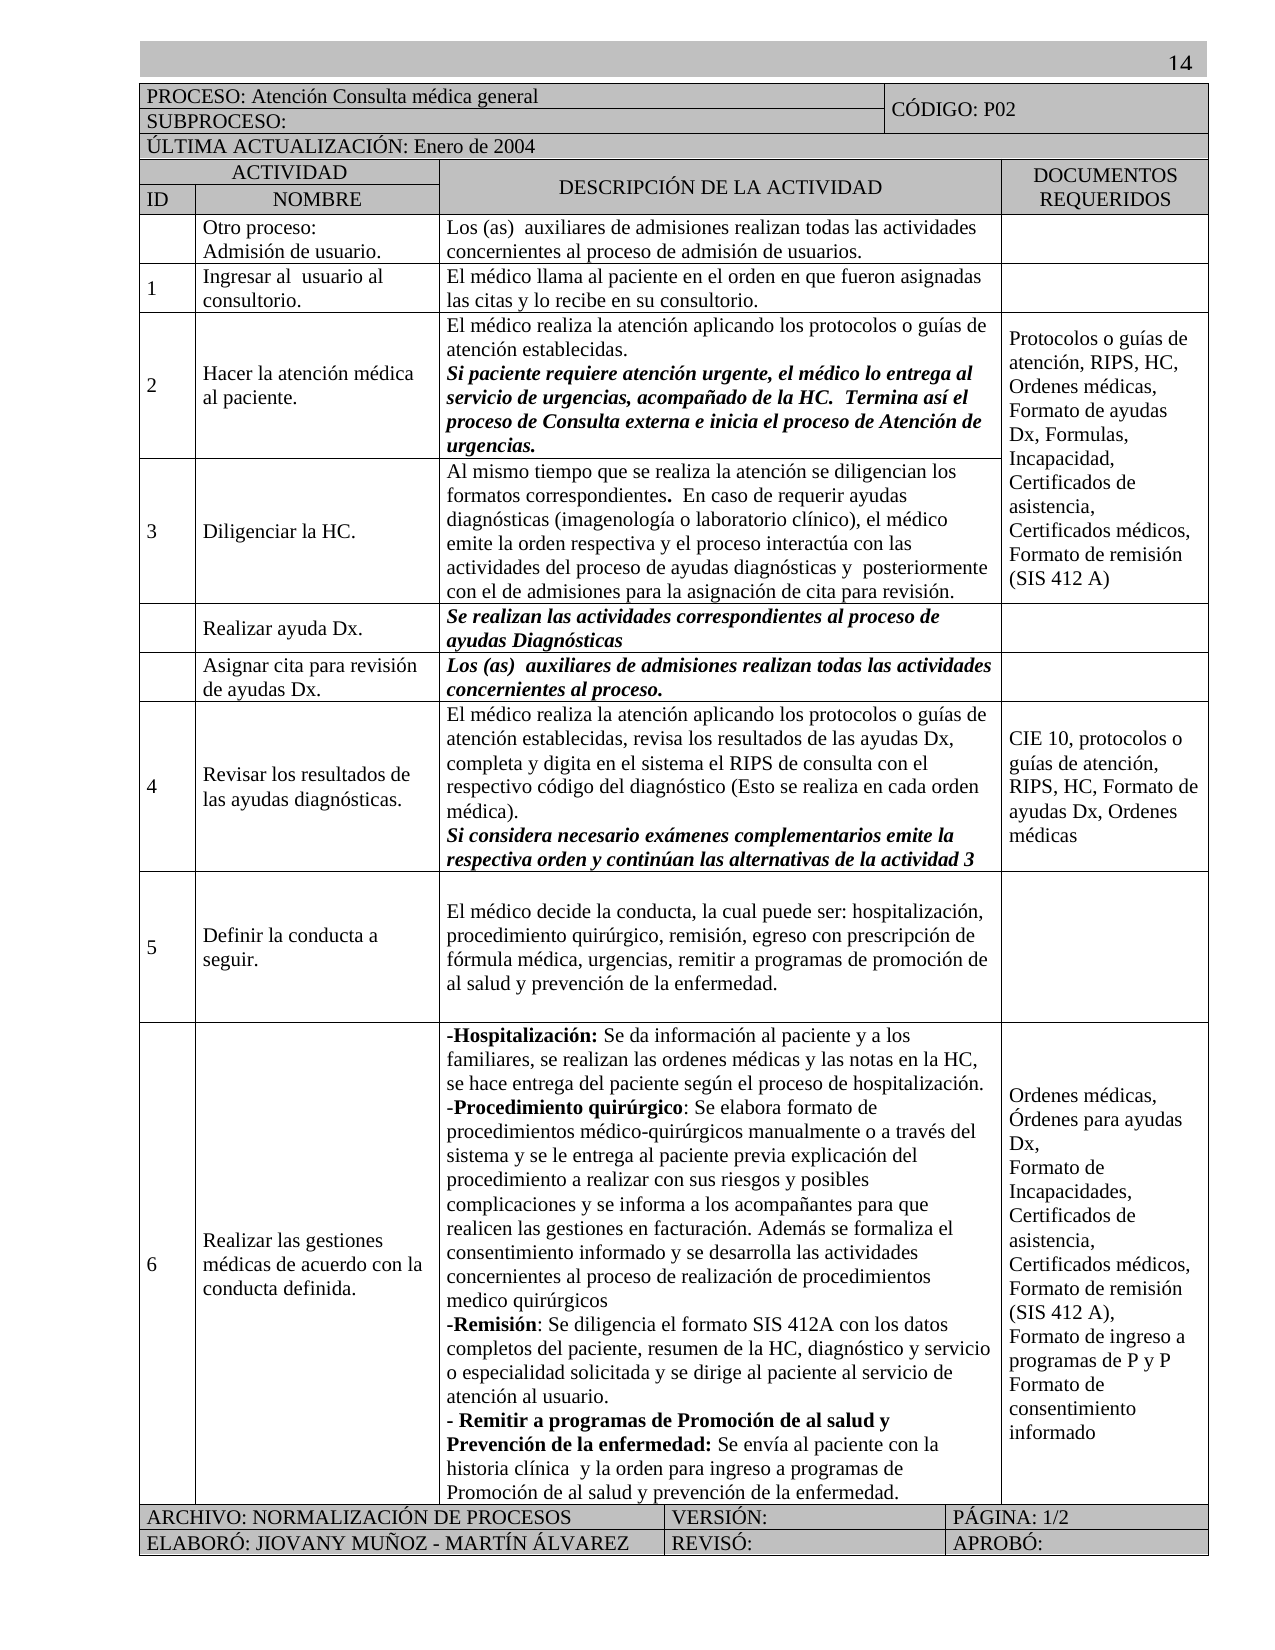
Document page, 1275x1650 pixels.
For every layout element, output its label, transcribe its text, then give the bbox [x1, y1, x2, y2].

table_cell Definir la conducta a seguir. [196, 872, 439, 1022]
table_cell DESCRIPCIÓN DE LA ACTIVIDAD [440, 160, 1001, 214]
table_cell REVISÓ: [665, 1530, 945, 1554]
table_cell PÁGINA: 1/2 [946, 1505, 1208, 1529]
table_cell Realizar las gestiones médicas de acuerdo con la conducta definida. [196, 1023, 439, 1504]
table_cell ÚLTIMA ACTUALIZACIÓN: Enero de 2004 [140, 134, 1208, 158]
table_cell NOMBRE [196, 185, 439, 214]
table_cell [140, 604, 195, 652]
table_cell El médico realiza la atención aplicando los protocolos o guías de atención establecidas, revisa los resultados de las ayudas Dx, completa y digita en el sistema el RIPS de consulta con el respectivo código del diagnóstico (Esto se realiza en cada orden médica). Si considera necesario exámenes complementarios emite la respectiva orden y continúan las alternativas de la actividad 3 [440, 702, 1001, 871]
table_cell [140, 653, 195, 701]
table_cell 6 [140, 1023, 195, 1504]
table_cell Protocolos o guías de atención, RIPS, HC, Ordenes médicas, Formato de ayudas Dx, Formulas, Incapacidad, Certificados de asistencia, Certificados médicos, Formato de remisión (SIS 412 A) [1002, 313, 1208, 603]
table_cell Al mismo tiempo que se realiza la atención se diligencian los formatos correspondientes. En caso de requerir ayudas diagnósticas (imagenología o laboratorio clínico), el médico emite la orden respectiva y el proceso interactúa con las actividades del proceso de ayudas diagnósticas y posteriormente con el de admisiones para la asignación de cita para revisión. [440, 459, 1001, 603]
table_cell El médico decide la conducta, la cual puede ser: hospitalización, procedimiento quirúrgico, remisión, egreso con prescripción de fórmula médica, urgencias, remitir a programas de promoción de al salud y prevención de la enfermedad. [440, 872, 1001, 1022]
table_cell Revisar los resultados de las ayudas diagnósticas. [196, 702, 439, 871]
table_header CÓDIGO: P02 [885, 84, 1208, 133]
table_cell ID [140, 185, 195, 214]
table_header PROCESO: Atención Consulta médica general [140, 84, 884, 108]
table_cell 4 [140, 702, 195, 871]
table_cell [140, 215, 195, 263]
table_cell ARCHIVO: NORMALIZACIÓN DE PROCESOS [140, 1505, 664, 1529]
table_cell ELABORÓ: JIOVANY MUÑOZ - MARTÍN ÁLVAREZ [140, 1530, 664, 1554]
table_cell Otro proceso: Admisión de usuario. [196, 215, 439, 263]
table_cell El médico realiza la atención aplicando los protocolos o guías de atención establecidas. Si paciente requiere atención urgente, el médico lo entrega al servicio de urgencias, acompañado de la HC. Termina así el proceso de Consulta externa e inicia el proceso de Atención de urgencias. [440, 313, 1001, 457]
table_cell [1002, 264, 1208, 312]
table_cell 5 [140, 872, 195, 1022]
table_cell VERSIÓN: [665, 1505, 945, 1529]
table_cell [1002, 215, 1208, 263]
table_cell 2 [140, 313, 195, 457]
table_cell ACTIVIDAD [140, 160, 439, 184]
table_cell Realizar ayuda Dx. [196, 604, 439, 652]
table_cell [1002, 872, 1208, 1022]
table_cell Asignar cita para revisión de ayudas Dx. [196, 653, 439, 701]
table_cell SUBPROCESO: [140, 109, 884, 133]
table_cell [1002, 653, 1208, 701]
table_cell Ordenes médicas, Órdenes para ayudas Dx, Formato de Incapacidades, Certificados de asistencia, Certificados médicos, Formato de remisión (SIS 412 A), Formato de ingreso a programas de P y P Formato de consentimiento informado [1002, 1023, 1208, 1504]
table_cell APROBÓ: [946, 1530, 1208, 1554]
table_cell Los (as) auxiliares de admisiones realizan todas las actividades concernientes al proceso de admisión de usuarios. [440, 215, 1001, 263]
table_cell Los (as) auxiliares de admisiones realizan todas las actividades concernientes al proceso. [440, 653, 1001, 701]
table_cell Diligenciar la HC. [196, 459, 439, 603]
table_cell 1 [140, 264, 195, 312]
table_cell -Hospitalización: Se da información al paciente y a los familiares, se realizan las ordenes médicas y las notas en la HC, se hace entrega del paciente según el proceso de hospitalización. -Procedimiento quirúrgico: Se elabora formato de procedimientos médico-quirúrgicos manualmente o a través del sistema y se le entrega al paciente previa explicación del procedimiento a realizar con sus riesgos y posibles complicaciones y se informa a los acompañantes para que realicen las gestiones en facturación. Además se formaliza el consentimiento informado y se desarrolla las actividades concernientes al proceso de realización de procedimientos medico quirúrgicos -Remisión: Se diligencia el formato SIS 412A con los datos completos del paciente, resumen de la HC, diagnóstico y servicio o especialidad solicitada y se dirige al paciente al servicio de atención al usuario. - Remitir a programas de Promoción de al salud y Prevención de la enfermedad: Se envía al paciente con la historia clínica y la orden para ingreso a programas de Promoción de al salud y prevención de la enfermedad. [440, 1023, 1001, 1504]
table_cell El médico llama al paciente en el orden en que fueron asignadas las citas y lo recibe en su consultorio. [440, 264, 1001, 312]
table_cell Ingresar al usuario al consultorio. [196, 264, 439, 312]
table_cell [1002, 604, 1208, 652]
table_cell Se realizan las actividades correspondientes al proceso de ayudas Diagnósticas [440, 604, 1001, 652]
table_cell DOCUMENTOS REQUERIDOS [1002, 160, 1208, 214]
table_header PROCESO: Atención Consulta médica general [140, 41, 1207, 77]
table_cell 3 [140, 459, 195, 603]
table_cell CIE 10, protocolos o guías de atención, RIPS, HC, Formato de ayudas Dx, Ordenes médicas [1002, 702, 1208, 871]
table_cell Hacer la atención médica al paciente. [196, 313, 439, 457]
